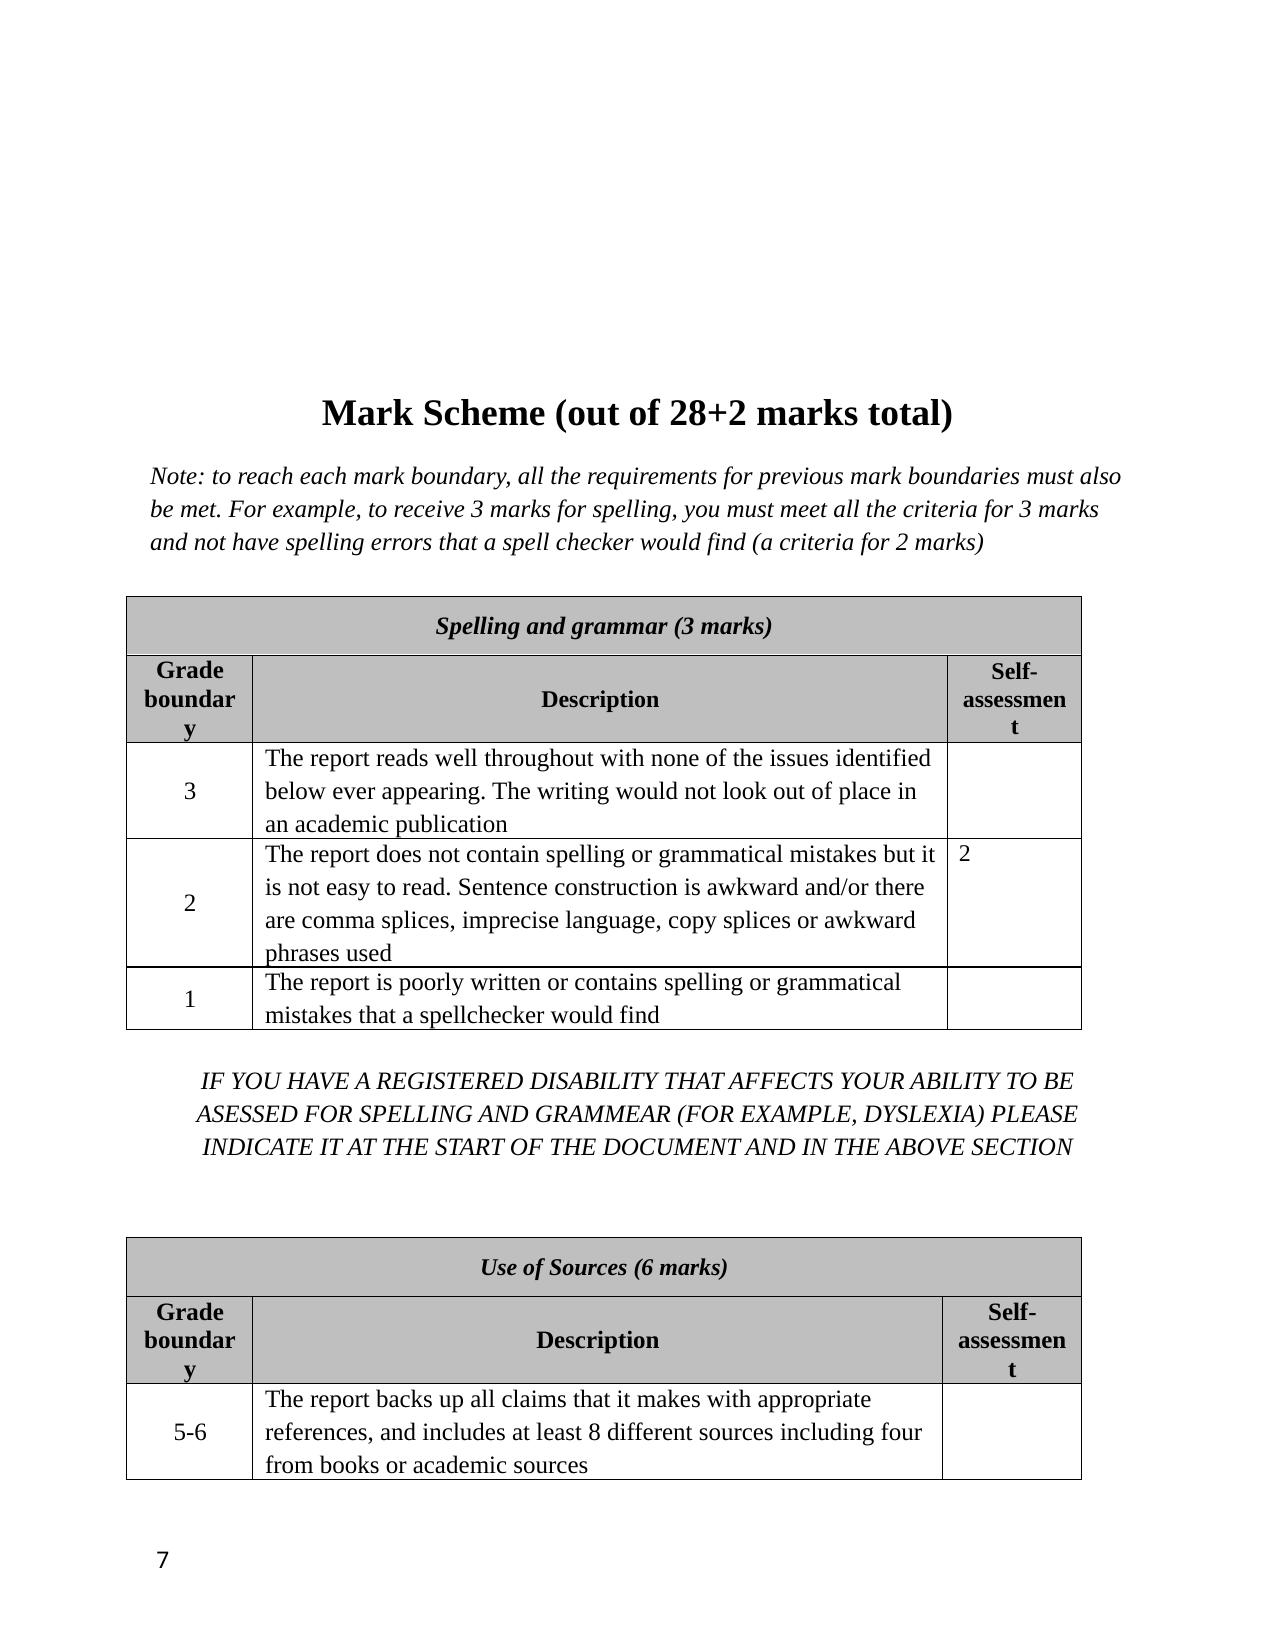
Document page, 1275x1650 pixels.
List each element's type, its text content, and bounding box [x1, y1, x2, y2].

table_cell 5-6 [127, 1384, 252, 1479]
table_cell [948, 968, 1081, 1029]
table_cell 2 [948, 839, 1081, 966]
table_cell Grade boundary [127, 656, 252, 742]
text IF YOU HAVE A REGISTERED DISABILITY THAT AFFECTS YOUR ABILITY TO BE ASESSED FOR SPELLING AND GRAMMEAR (FOR EXAMPLE, DYSLEXIA) PLEASE INDICATE IT AT THE START OF THE DOCUMENT AND IN THE ABOVE SECTION [150, 1066, 1125, 1161]
table_cell The report backs up all claims that it makes with appropriate references, and includes at least 8 different sources including four from books or academic sources [253, 1384, 942, 1479]
text Note: to reach each mark boundary, all the requirements for previous mark boundaries must also be met. For example, to receive 3 marks for spelling, you must meet all the criteria for 3 marks and not have spelling errors that a spell checker would find (a criteria for 2 marks) [150, 461, 1125, 556]
table_cell The report is poorly written or contains spelling or grammatical mistakes that a spellchecker would find [253, 968, 947, 1029]
table_cell Grade boundary [127, 1297, 252, 1383]
table_cell Description [253, 656, 947, 742]
table_cell 3 [127, 743, 252, 838]
table_cell The report does not contain spelling or grammatical mistakes but it is not easy to read. Sentence construction is awkward and/or there are comma splices, imprecise language, copy splices or awkward phrases used [253, 839, 947, 966]
table_cell Description [253, 1297, 942, 1383]
table_header Use of Sources (6 marks) [127, 1238, 1081, 1296]
table_header Spelling and grammar (3 marks) [127, 597, 1081, 654]
table_cell Self-assessment [948, 656, 1081, 742]
table_cell [948, 743, 1081, 838]
table_cell [943, 1384, 1081, 1479]
table_cell 2 [127, 839, 252, 966]
text Mark Scheme (out of 28+2 marks total) [150, 391, 1125, 434]
table_cell 1 [127, 968, 252, 1029]
table_cell The report reads well throughout with none of the issues identified below ever appearing. The writing would not look out of place in an academic publication [253, 743, 947, 838]
table_cell Self-assessment [943, 1297, 1081, 1383]
